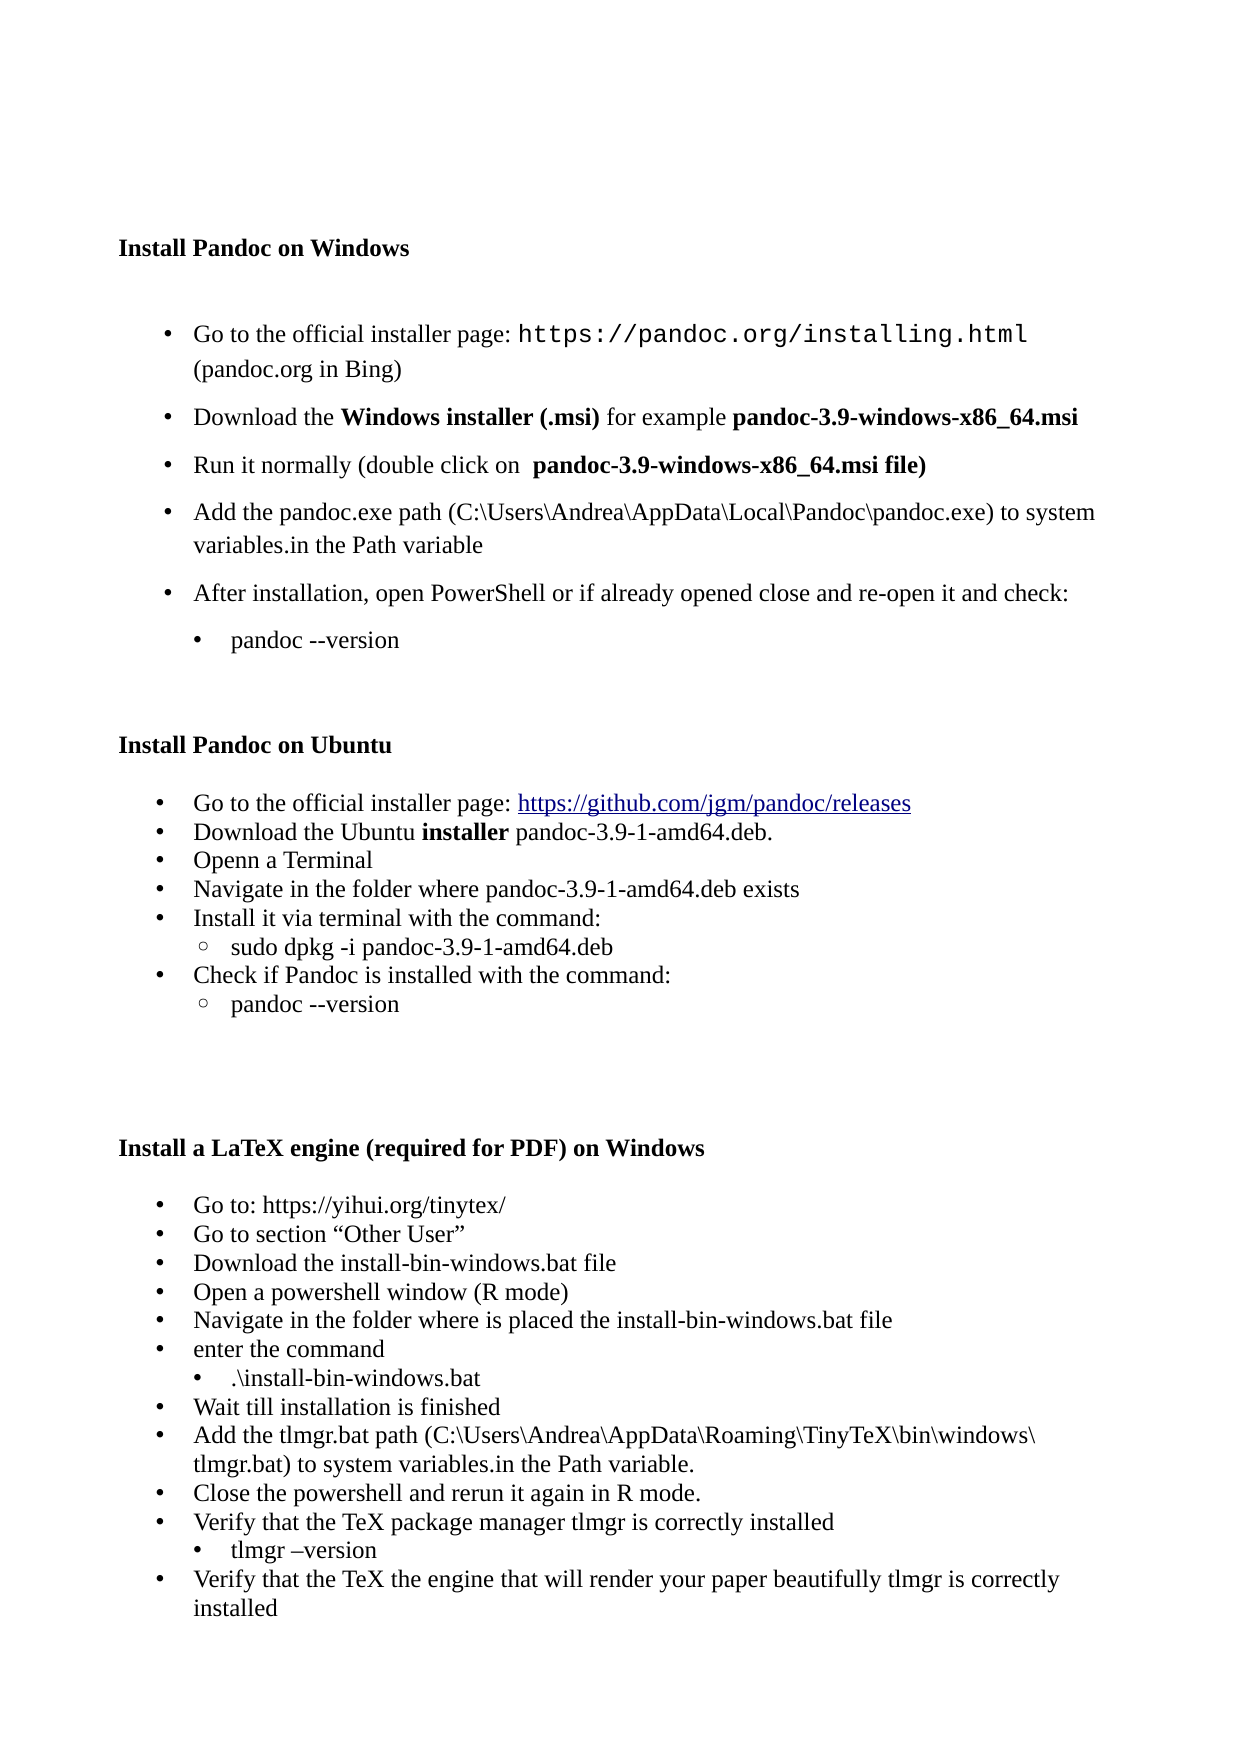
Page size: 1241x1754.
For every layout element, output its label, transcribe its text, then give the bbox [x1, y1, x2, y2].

list Openn a Terminal [156, 846, 1122, 874]
list sudo dpkg -i pandoc-3.9-1-amd64.deb [193, 932, 1122, 961]
list enter the command [156, 1334, 1122, 1363]
list Go to the official installer page: https://pandoc.org/installing.html (pandoc.org in Bing) [164, 319, 1122, 383]
list Add the tlmgr.bat path (C:\Users\Andrea\AppData\Roaming\TinyTeX\bin\windows\tlmgr.bat) to system variables.in the Path variable. [156, 1421, 1122, 1478]
list pandoc --version [193, 626, 1122, 654]
list Verify that the TeX the engine that will render your paper beautifully tlmgr is correctly installed [156, 1564, 1122, 1622]
text Install Pandoc on Windows [118, 233, 1122, 262]
list .\install-bin-windows.bat [193, 1363, 1122, 1392]
list tlmgr –version [193, 1536, 1122, 1564]
list pandoc --version [193, 989, 1122, 1018]
list Close the powershell and rerun it again in R mode. [156, 1478, 1122, 1507]
list Go to: https://yihui.org/tinytex/ [156, 1191, 1122, 1219]
list Download the install-bin-windows.bat file [156, 1248, 1122, 1277]
list Download the Windows installer (.msi) for example pandoc-3.9-windows-x86_64.msi [164, 402, 1122, 431]
list Navigate in the folder where is placed the install-bin-windows.bat file [156, 1306, 1122, 1334]
list Install it via terminal with the command: [156, 903, 1122, 932]
list Add the pandoc.exe path (C:\Users\Andrea\AppData\Local\Pandoc\pandoc.exe) to system variables.in the Path variable [164, 497, 1122, 559]
text Install a LaTeX engine (required for PDF) on Windows [118, 1133, 1122, 1162]
list Run it normally (double click on pandoc-3.9-windows-x86_64.msi file) [164, 450, 1122, 478]
list Verify that the TeX package manager tlmgr is correctly installed [156, 1507, 1122, 1536]
list Check if Pandoc is installed with the command: [156, 961, 1122, 989]
list Navigate in the folder where pandoc-3.9-1-amd64.deb exists [156, 874, 1122, 903]
list Open a powershell window (R mode) [156, 1277, 1122, 1306]
list Wait till installation is finished [156, 1392, 1122, 1421]
list Go to section “Other User” [156, 1219, 1122, 1248]
list Go to the official installer page: https://github.com/jgm/pandoc/releases [156, 788, 1122, 817]
list After installation, open PowerShell or if already opened close and re-open it and check: [164, 578, 1122, 607]
list Download the Ubuntu installer pandoc-3.9-1-amd64.deb. [156, 817, 1122, 846]
text Install Pandoc on Ubuntu [118, 731, 1122, 759]
